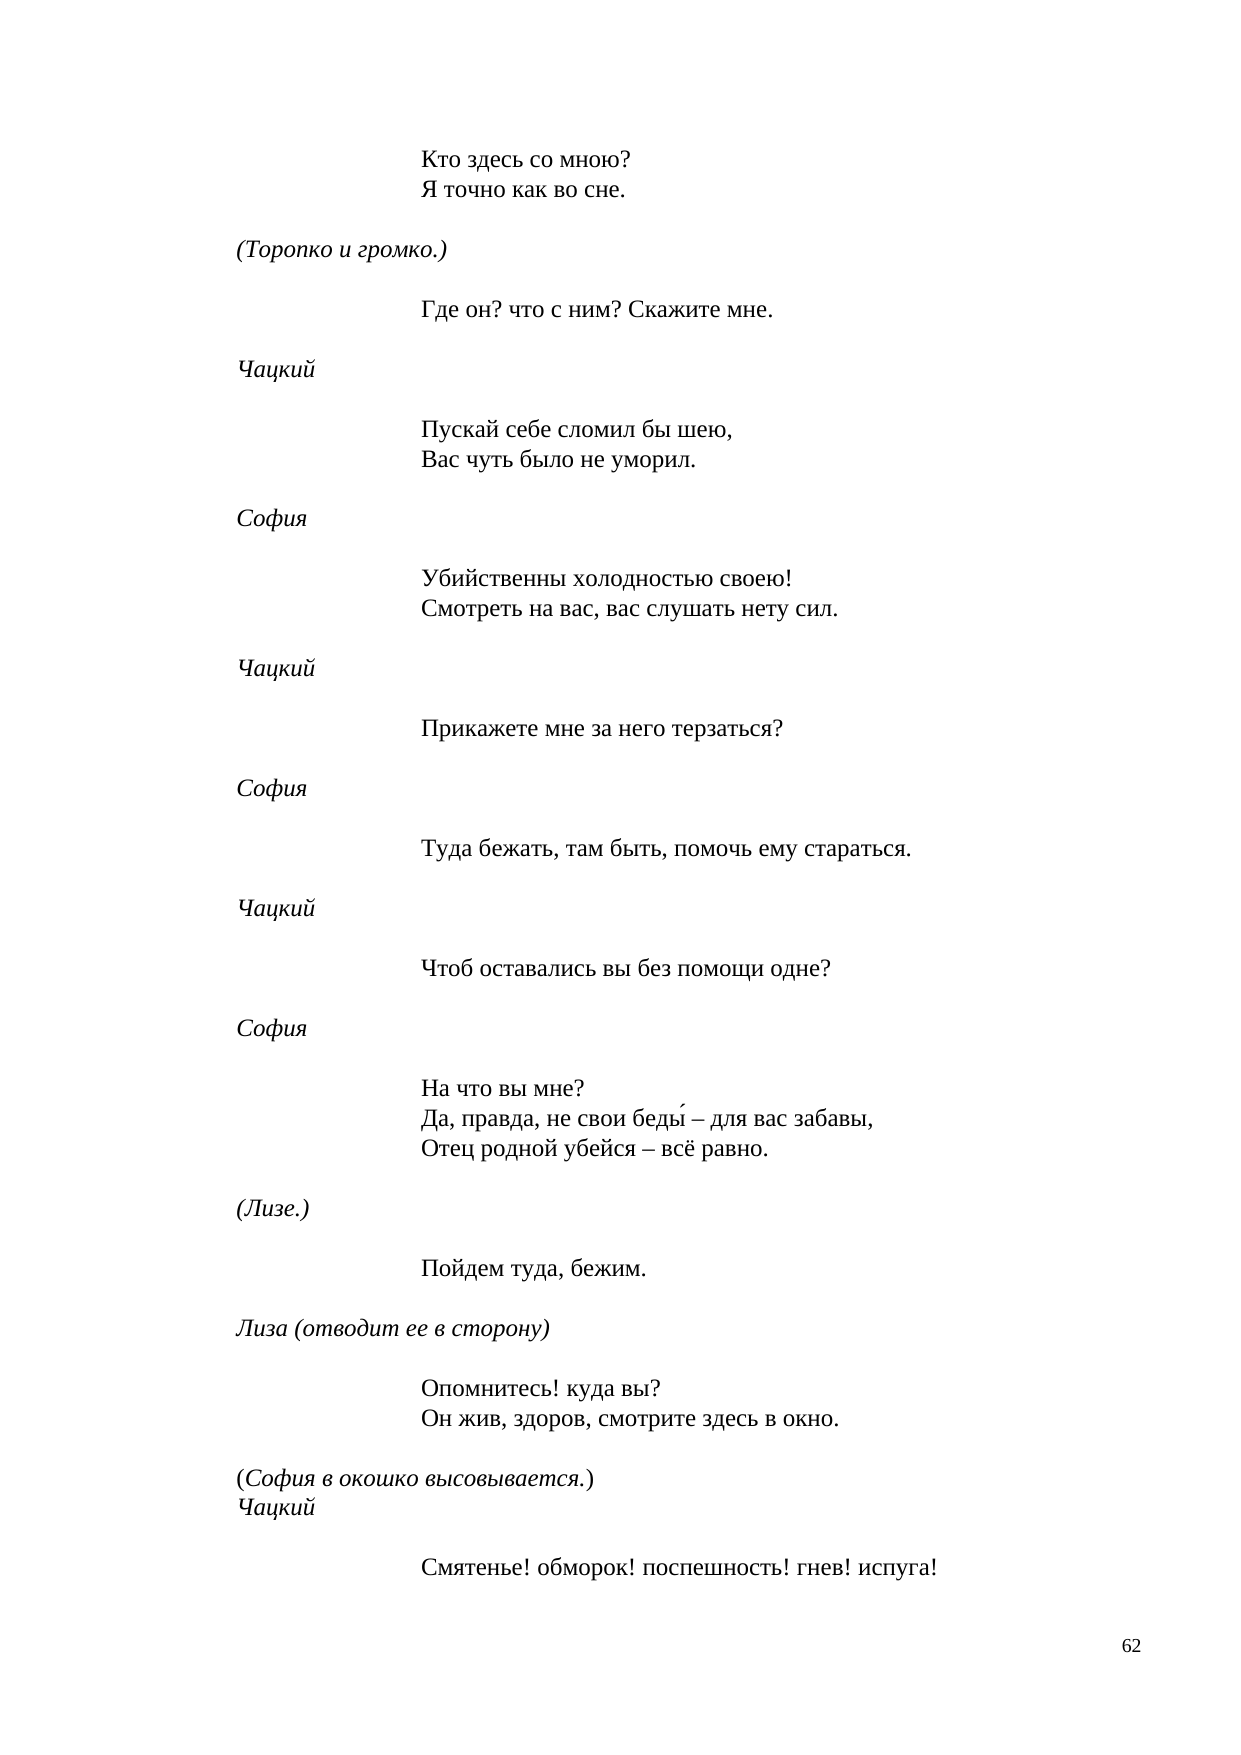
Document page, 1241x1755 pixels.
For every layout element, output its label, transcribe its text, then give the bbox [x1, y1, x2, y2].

text (Торопко и громко.) [236, 234, 1168, 263]
text Пускай себе сломил бы шею, Вас чуть было не уморил. [421, 414, 758, 472]
text Смятенье! обморок! поспешность! гнев! испуга! [421, 1552, 940, 1581]
text София [236, 1013, 1168, 1042]
text Чацкий [236, 653, 1168, 682]
text Чтоб оставались вы без помощи одне? [421, 953, 1168, 982]
text Пойдем туда, бежим. [421, 1253, 1168, 1281]
text Кто здесь со мною? Я точно как во сне. [421, 144, 646, 203]
text Он жив, здоров, смотрите здесь в окно. [421, 1403, 1168, 1431]
text София [236, 773, 1168, 802]
text (Лизе.) [236, 1193, 1168, 1221]
text Туда бежать, там быть, помочь ему стараться. [421, 833, 1168, 862]
text София [236, 503, 1168, 532]
text Лиза (отводит ее в сторону) [236, 1313, 1168, 1341]
text На что вы мне? [421, 1073, 1168, 1102]
text Да, правда, не свои беды́ – для вас забавы, Отец родной убейся – всё равно. [421, 1103, 893, 1161]
text Чацкий [236, 354, 1168, 383]
text Убийственны холодностью своею! Смотреть на вас, вас слушать нету сил. [421, 563, 893, 622]
text Прикажете мне за него терзаться? [421, 713, 1168, 742]
text (София в окошко высовывается.) Чацкий [236, 1463, 665, 1521]
text Чацкий [236, 893, 1168, 922]
text Где он? что с ним? Скажите мне. [421, 294, 1168, 323]
text Опомнитесь! куда вы? [421, 1373, 1168, 1401]
